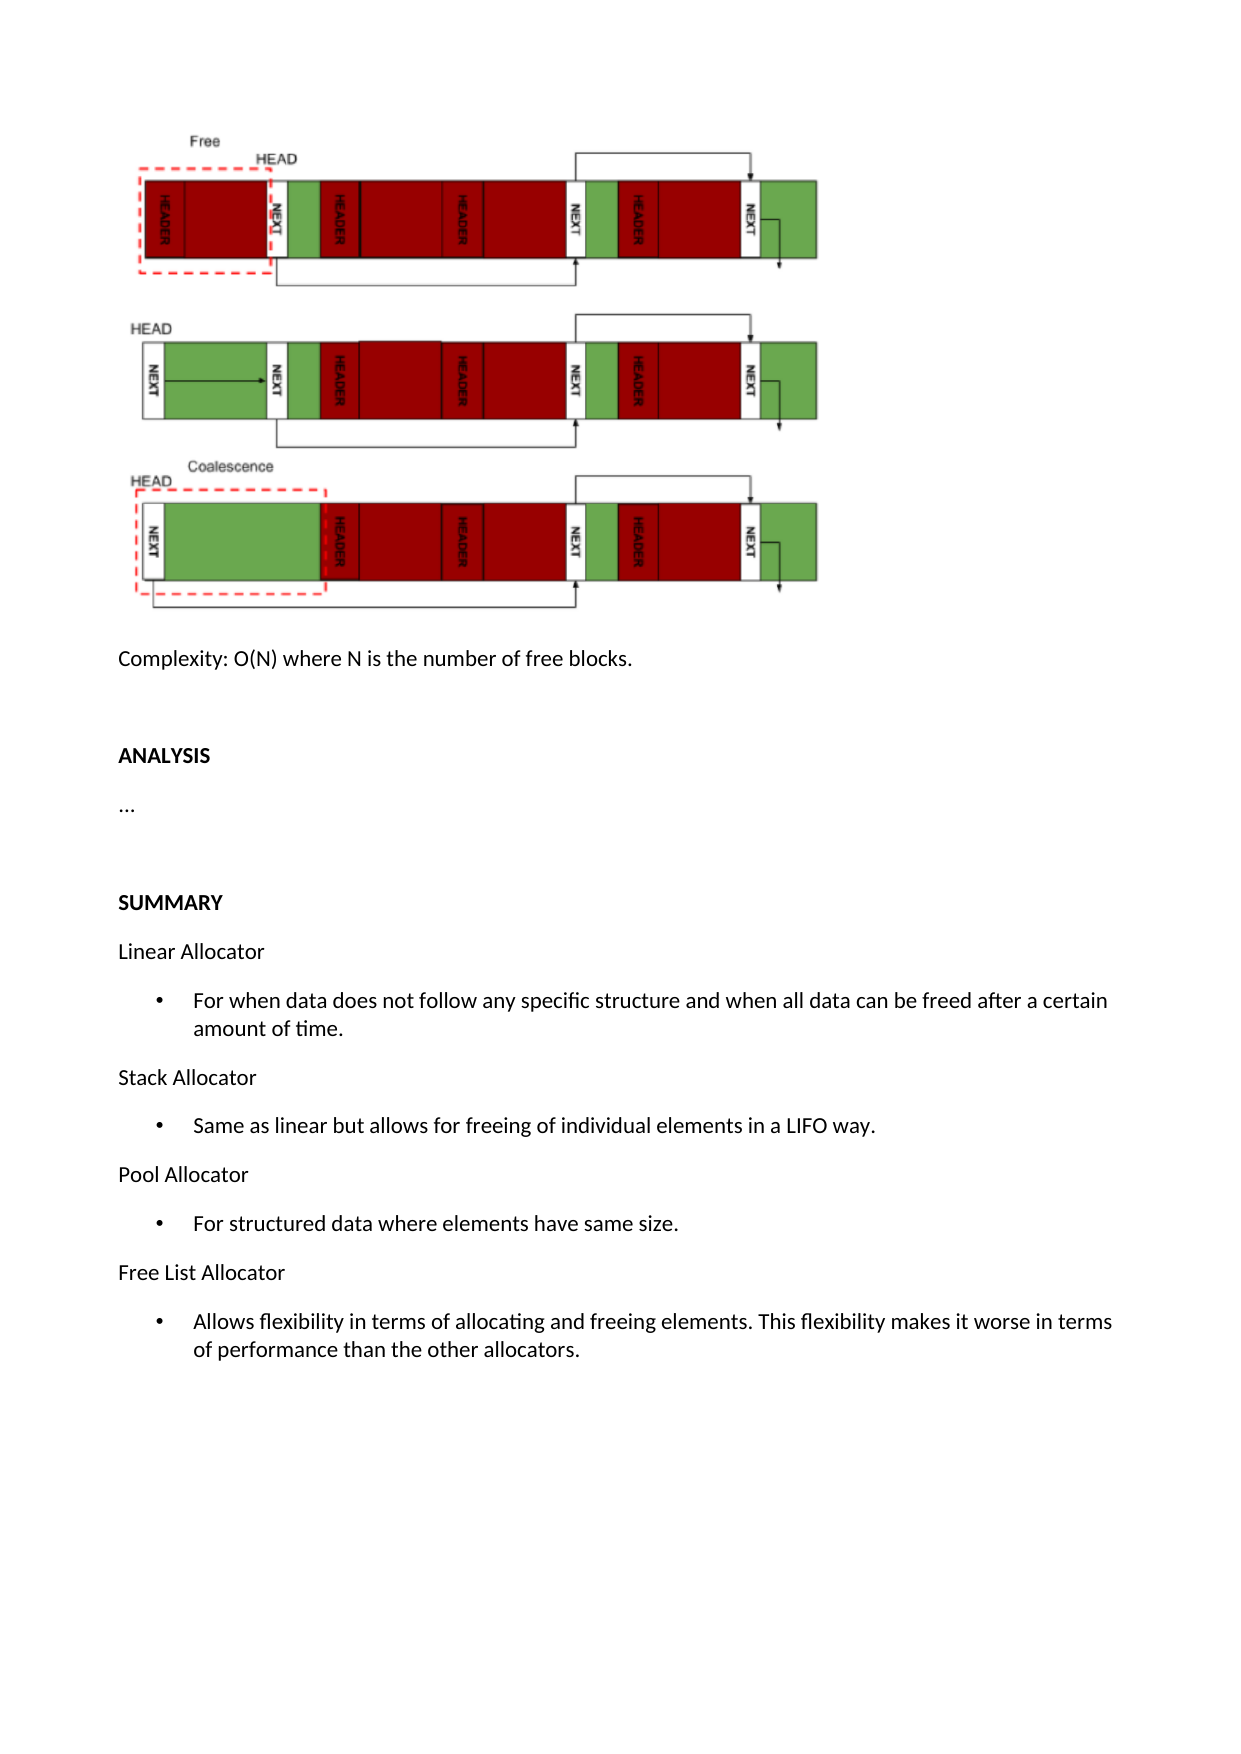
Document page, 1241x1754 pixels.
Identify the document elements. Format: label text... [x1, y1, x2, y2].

text Pool Allocator [118, 1161, 1122, 1188]
text Linear Allocator [118, 937, 1122, 965]
list Allows flexibility in terms of allocating and freeing elements. This flexibility makes it worse in terms of performance than the other allocators. [156, 1307, 1122, 1363]
text SUMMARY [118, 888, 1122, 916]
list For when data does not follow any specific structure and when all data can be freed after a certain amount of time. [156, 986, 1122, 1042]
list For structured data where elements have same size. [156, 1209, 1122, 1237]
text Free List Allocator [118, 1258, 1122, 1286]
text ANALYSIS [118, 742, 1122, 770]
list Same as linear but allows for freeing of individual elements in a LIFO way. [156, 1112, 1122, 1140]
text Stack Allocator [118, 1063, 1122, 1091]
text Complexity: O(N) where N is the number of free blocks. [118, 644, 1122, 672]
text ... [118, 791, 1122, 818]
